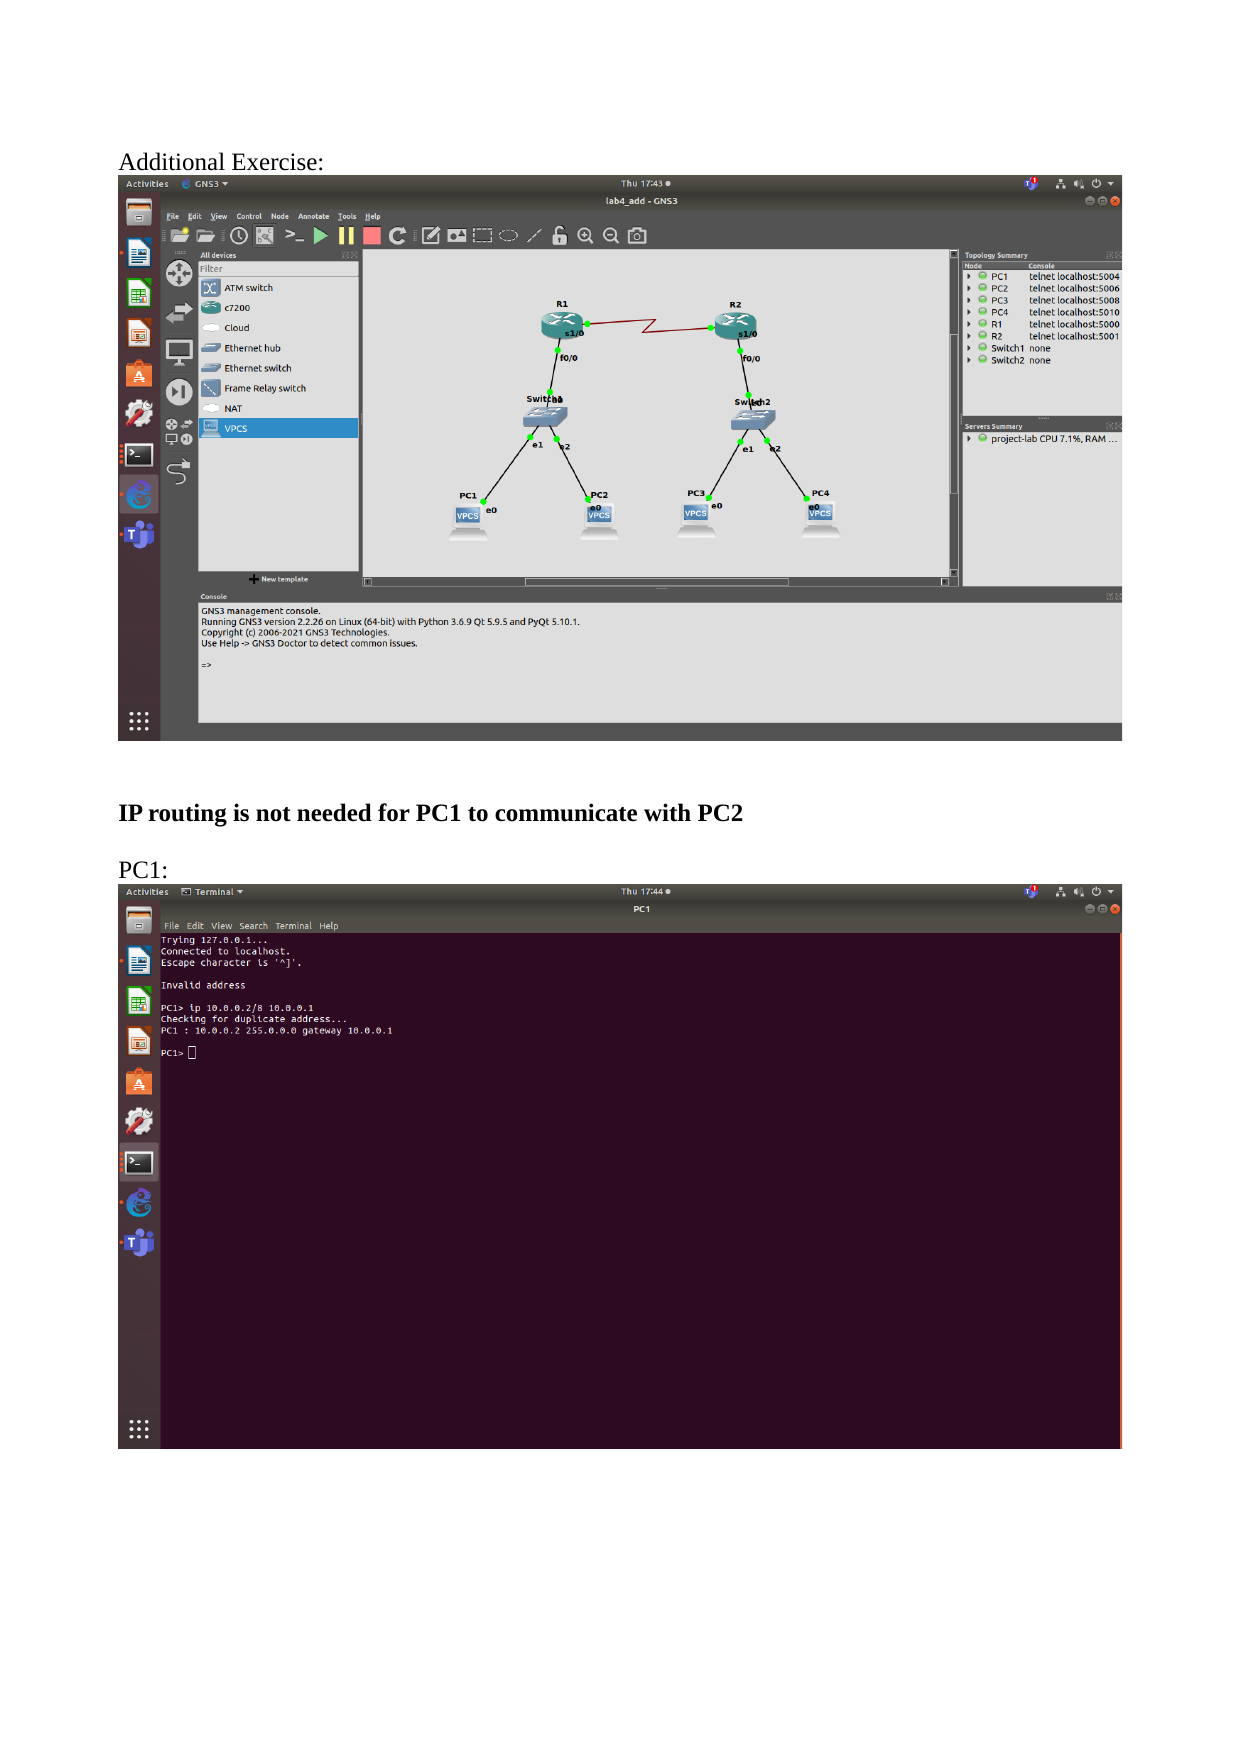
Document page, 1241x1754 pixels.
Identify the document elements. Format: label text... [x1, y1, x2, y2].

text Additional Exercise: [118, 147, 1122, 175]
text PC1: [118, 855, 1122, 884]
text IP routing is not needed for PC1 to communicate with PC2 [118, 798, 1122, 827]
